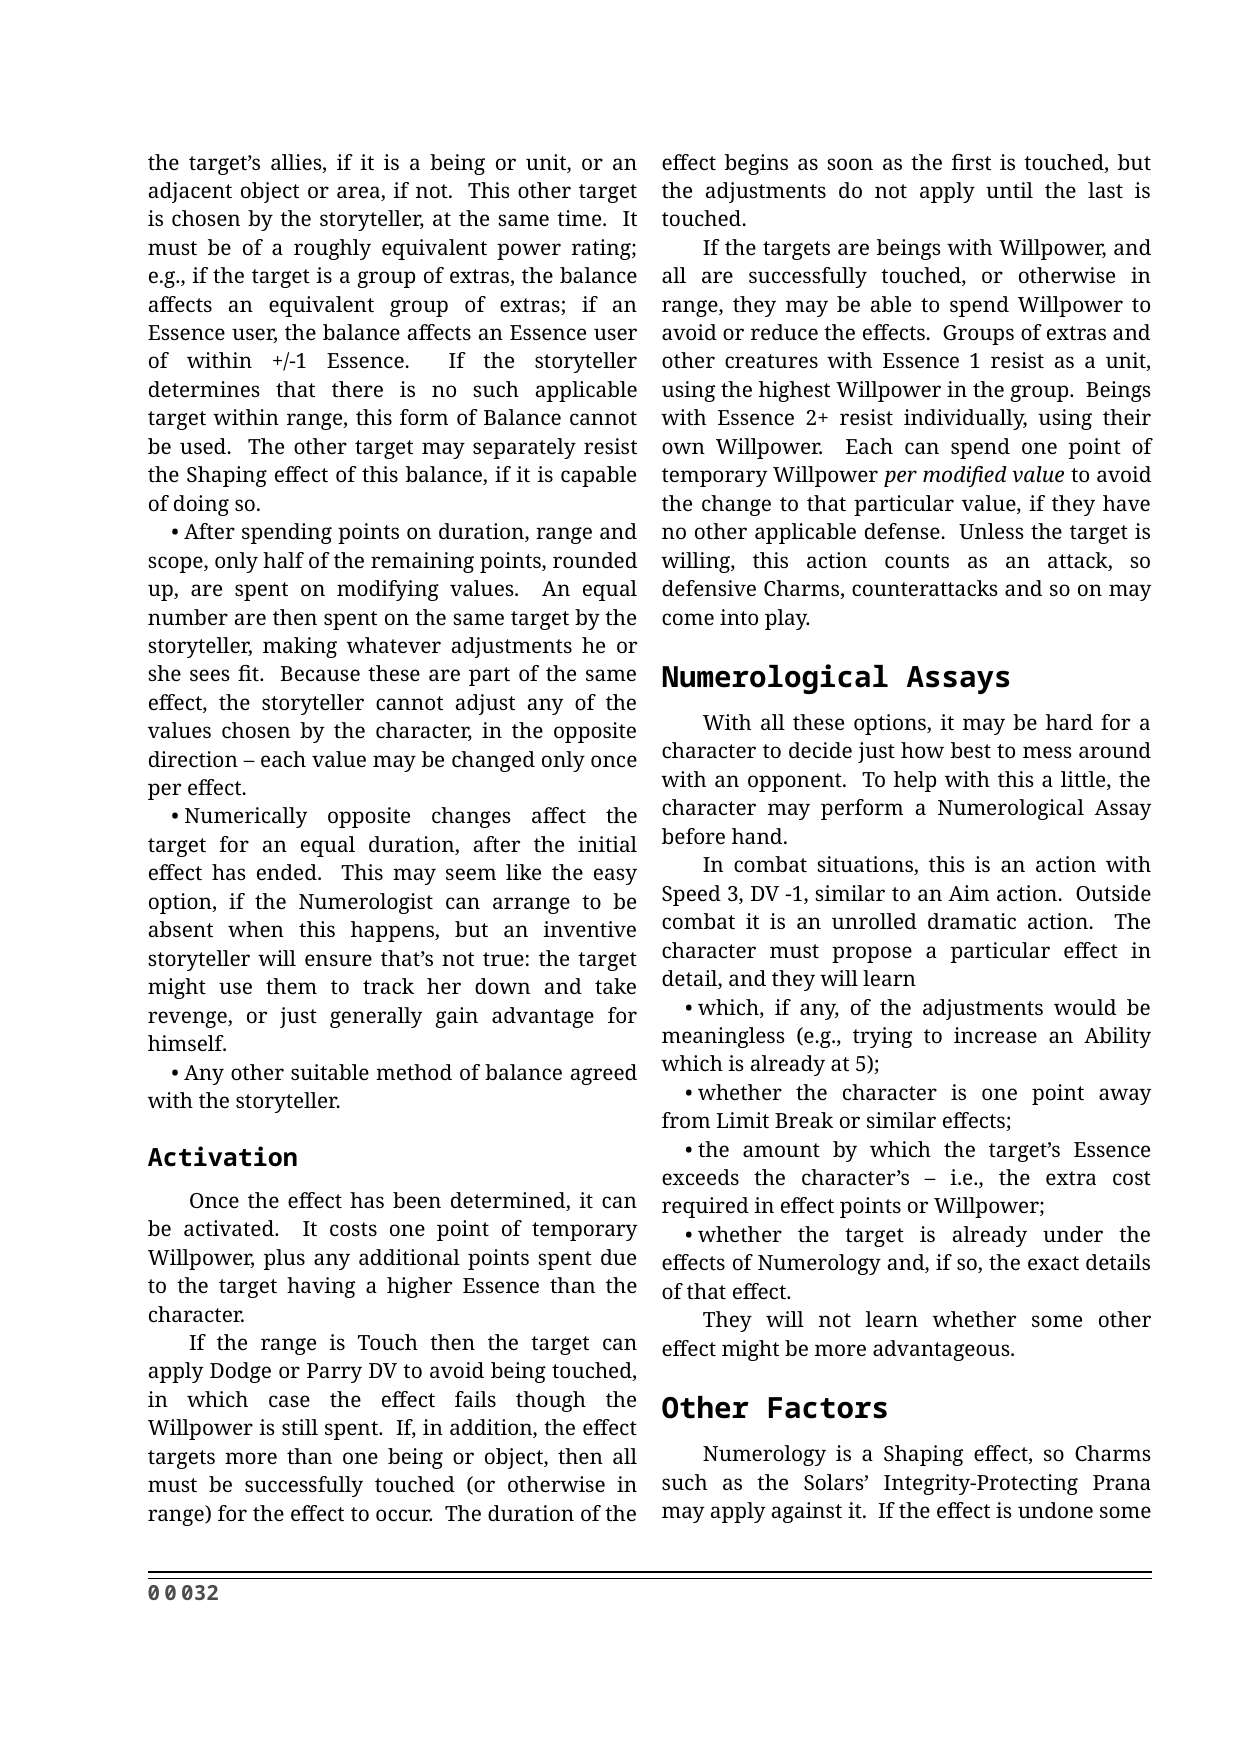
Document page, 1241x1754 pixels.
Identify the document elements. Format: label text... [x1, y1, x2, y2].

subtitle Activation [148, 1139, 638, 1173]
text In combat situations, this is an action with Speed 3, DV -1, similar to an Aim action. Outside combat it is an unrolled dramatic action. The character must propose a particular effect in detail, and they will learn [661, 850, 1152, 993]
subtitle Other Factors [661, 1387, 1152, 1427]
text With all these options, it may be hard for a character to decide just how best to mess around with an opponent. To help with this a little, the character may perform a Numerological Assay before hand. [661, 708, 1152, 850]
list the amount by which the target’s Essence exceeds the character’s – i.e., the extra cost required in effect points or Willpower; [661, 1135, 1152, 1220]
list whether the target is already under the effects of Numerology and, if so, the exact details of that effect. [661, 1220, 1152, 1305]
list whether the character is one point away from Limit Break or similar effects; [661, 1078, 1152, 1135]
text Once the effect has been determined, it can be activated. It costs one point of temporary Willpower, plus any additional points spent due to the target having a higher Essence than the character. [148, 1186, 638, 1328]
text If the targets are beings with Willpower, and all are successfully touched, or otherwise in range, they may be able to spend Willpower to avoid or reduce the effects. Groups of extras and other creatures with Essence 1 resist as a unit, using the highest Willpower in the group. Beings with Essence 2+ resist individually, using their own Willpower. Each can spend one point of temporary Willpower per modified value to avoid the change to that particular value, if they have no other applicable defense. Unless the target is willing, this action counts as an attack, so defensive Charms, counterattacks and so on may come into play. [661, 233, 1152, 631]
list the target’s allies, if it is a being or unit, or an adjacent object or area, if not. This other target is chosen by the storyteller, at the same time. It must be of a roughly equivalent power rating; e.g., if the target is a group of extras, the balance affects an equivalent group of extras; if an Essence user, the balance affects an Essence user of within +/-1 Essence. If the storyteller determines that there is no such applicable target within range, this form of Balance cannot be used. The other target may separately resist the Shaping effect of this balance, if it is capable of doing so. [148, 148, 638, 517]
subtitle Numerological Assays [661, 656, 1152, 696]
text effect begins as soon as the first is touched, but the adjustments do not apply until the last is touched. [661, 148, 1152, 233]
text If the range is Touch then the target can apply Dodge or Parry DV to avoid being touched, in which case the effect fails though the Willpower is still spent. If, in addition, the effect targets more than one being or object, then all must be successfully touched (or otherwise in range) for the effect to occur. The duration of the [148, 1328, 638, 1527]
list After spending points on duration, range and scope, only half of the remaining points, rounded up, are spent on modifying values. An equal number are then spent on the same target by the storyteller, making whatever adjustments he or she sees fit. Because these are part of the same effect, the storyteller cannot adjust any of the values chosen by the character, in the opposite direction – each value may be changed only once per effect. [148, 517, 638, 802]
list Numerically opposite changes affect the target for an equal duration, after the initial effect has ended. This may seem like the easy option, if the Numerologist can arrange to be absent when this happens, but an inventive storyteller will ensure that’s not true: the target might use them to track her down and take revenge, or just generally gain advantage for himself. [148, 802, 638, 1058]
text Numerology is a Shaping effect, so Charms such as the Solars’ Integrity-Protecting Prana may apply against it. If the effect is undone some [661, 1439, 1152, 1525]
list Any other suitable method of balance agreed with the storyteller. [148, 1058, 638, 1114]
list which, if any, of the adjustments would be meaningless (e.g., trying to increase an Ability which is already at 5); [661, 993, 1152, 1078]
text They will not learn whether some other effect might be more advantageous. [661, 1305, 1152, 1362]
